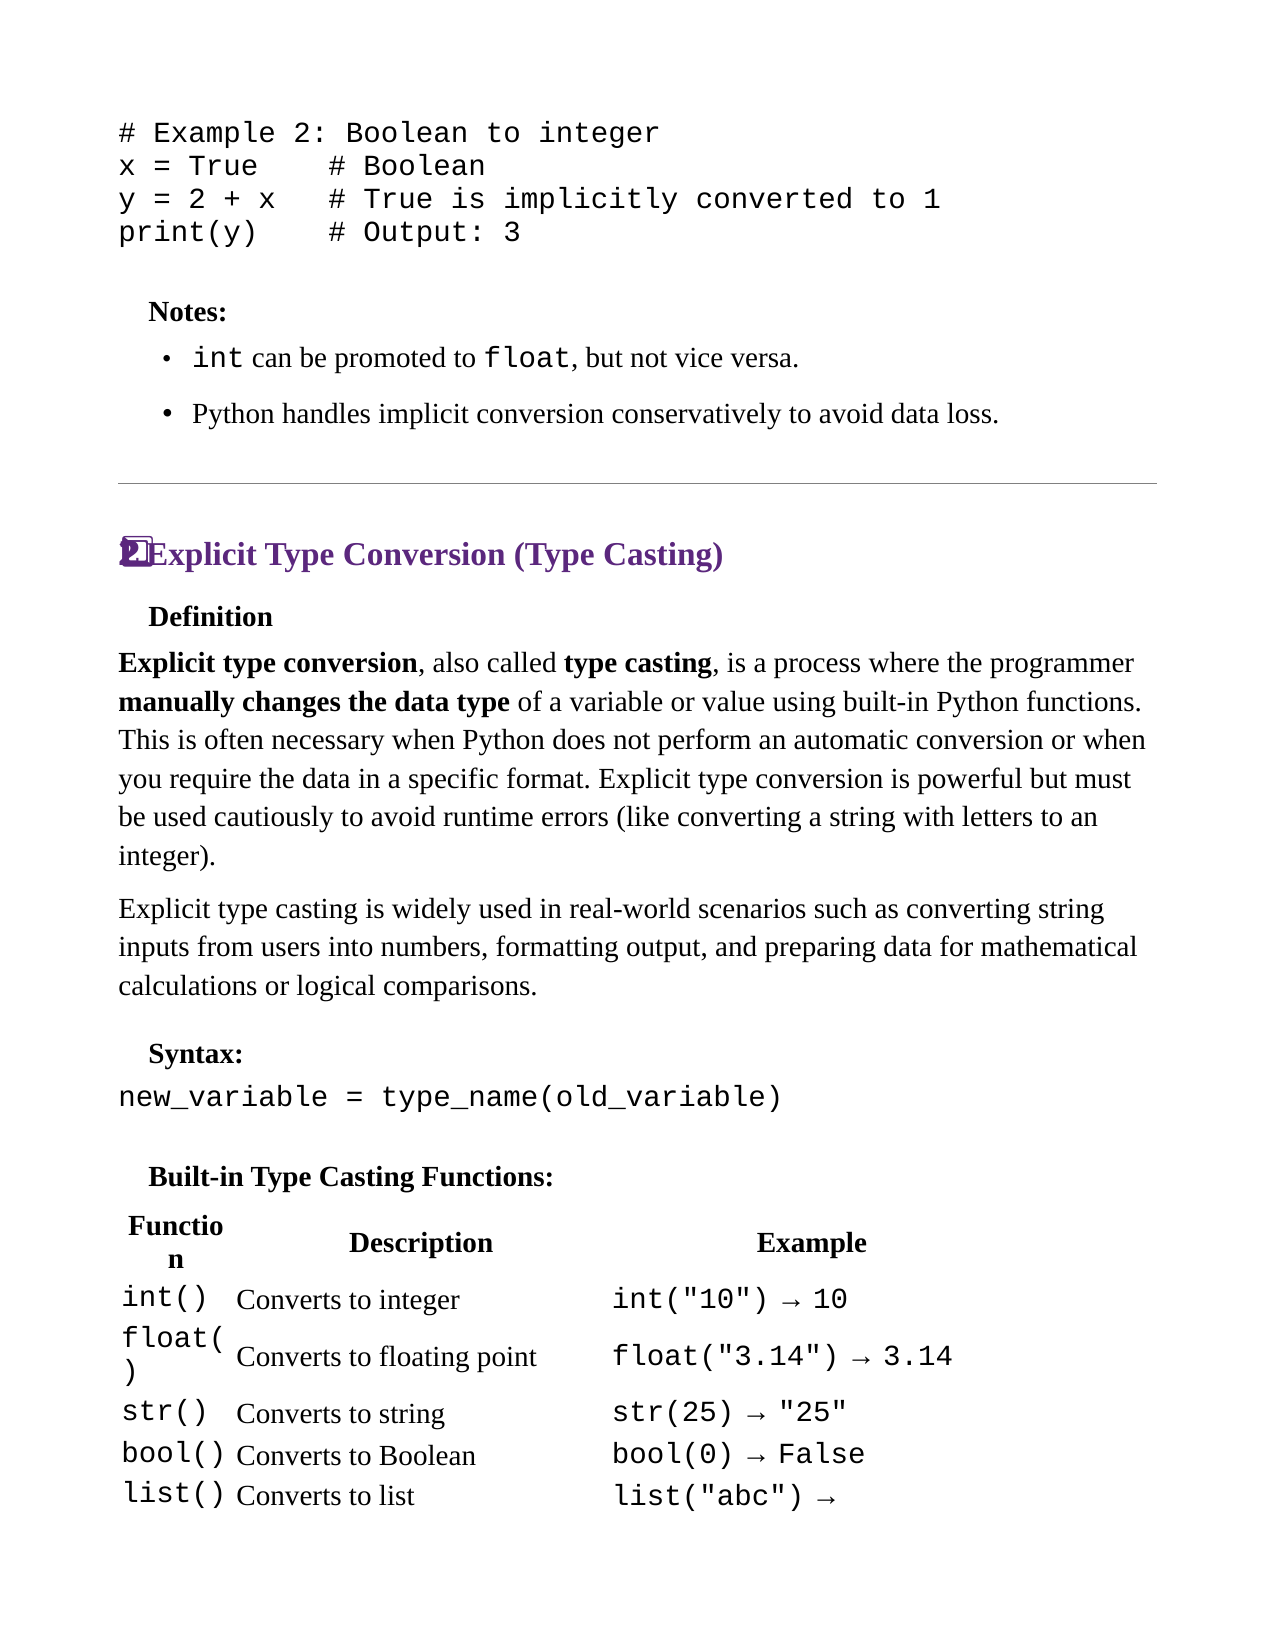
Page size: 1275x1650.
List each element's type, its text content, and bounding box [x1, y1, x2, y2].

table_cell bool() [118, 1434, 233, 1475]
table_cell float("3.14") → 3.14 [609, 1320, 1015, 1392]
table_cell Converts to list [233, 1475, 609, 1517]
list Python handles implicit conversion conservatively to avoid data loss. [162, 396, 1157, 430]
subtitle 📘 Notes: [118, 294, 1157, 328]
subtitle 🧬 Syntax: [118, 1036, 1157, 1069]
subtitle ✅ Definition [118, 599, 1157, 633]
table_cell Converts to string [233, 1392, 609, 1433]
table_cell list("abc") → [609, 1475, 1015, 1517]
table_cell Converts to integer [233, 1278, 609, 1320]
table_header Function [118, 1205, 233, 1278]
text y = 2 + x # True is implicitly converted to 1 [118, 184, 1157, 217]
table_cell float() [118, 1320, 233, 1392]
text Explicit type conversion, also called type casting, is a process where the programmer manually changes the data type of a variable or value using built-in Python functions. This is often necessary when Python does not perform an automatic conversion or when you require the data in a specific format. Explicit type conversion is powerful but must be used cautiously to avoid runtime errors (like converting a string with letters to an integer). [118, 645, 1157, 871]
subtitle 2️⃣ Explicit Type Conversion (Type Casting) [118, 534, 1157, 572]
text Explicit type casting is widely used in real-world scenarios such as converting string inputs from users into numbers, formatting output, and preparing data for mathematical calculations or logical comparisons. [118, 891, 1157, 1002]
text # Example 2: Boolean to integer [118, 118, 1157, 151]
text print(y) # Output: 3 [118, 217, 1157, 250]
text x = True # Boolean [118, 151, 1157, 184]
table_cell int() [118, 1278, 233, 1320]
subtitle 🔧 Built-in Type Casting Functions: [118, 1159, 1157, 1192]
table_cell str() [118, 1392, 233, 1433]
table_cell Converts to Boolean [233, 1434, 609, 1475]
table_header Description [233, 1205, 609, 1278]
text new_variable = type_name(old_variable) [118, 1082, 1157, 1115]
list int can be promoted to float, but not vice versa. [162, 340, 1157, 376]
table_header Example [609, 1205, 1015, 1278]
table_cell int("10") → 10 [609, 1278, 1015, 1320]
table_cell list() [118, 1475, 233, 1517]
table_cell str(25) → "25" [609, 1392, 1015, 1433]
table_cell bool(0) → False [609, 1434, 1015, 1475]
table_cell Converts to floating point [233, 1320, 609, 1392]
